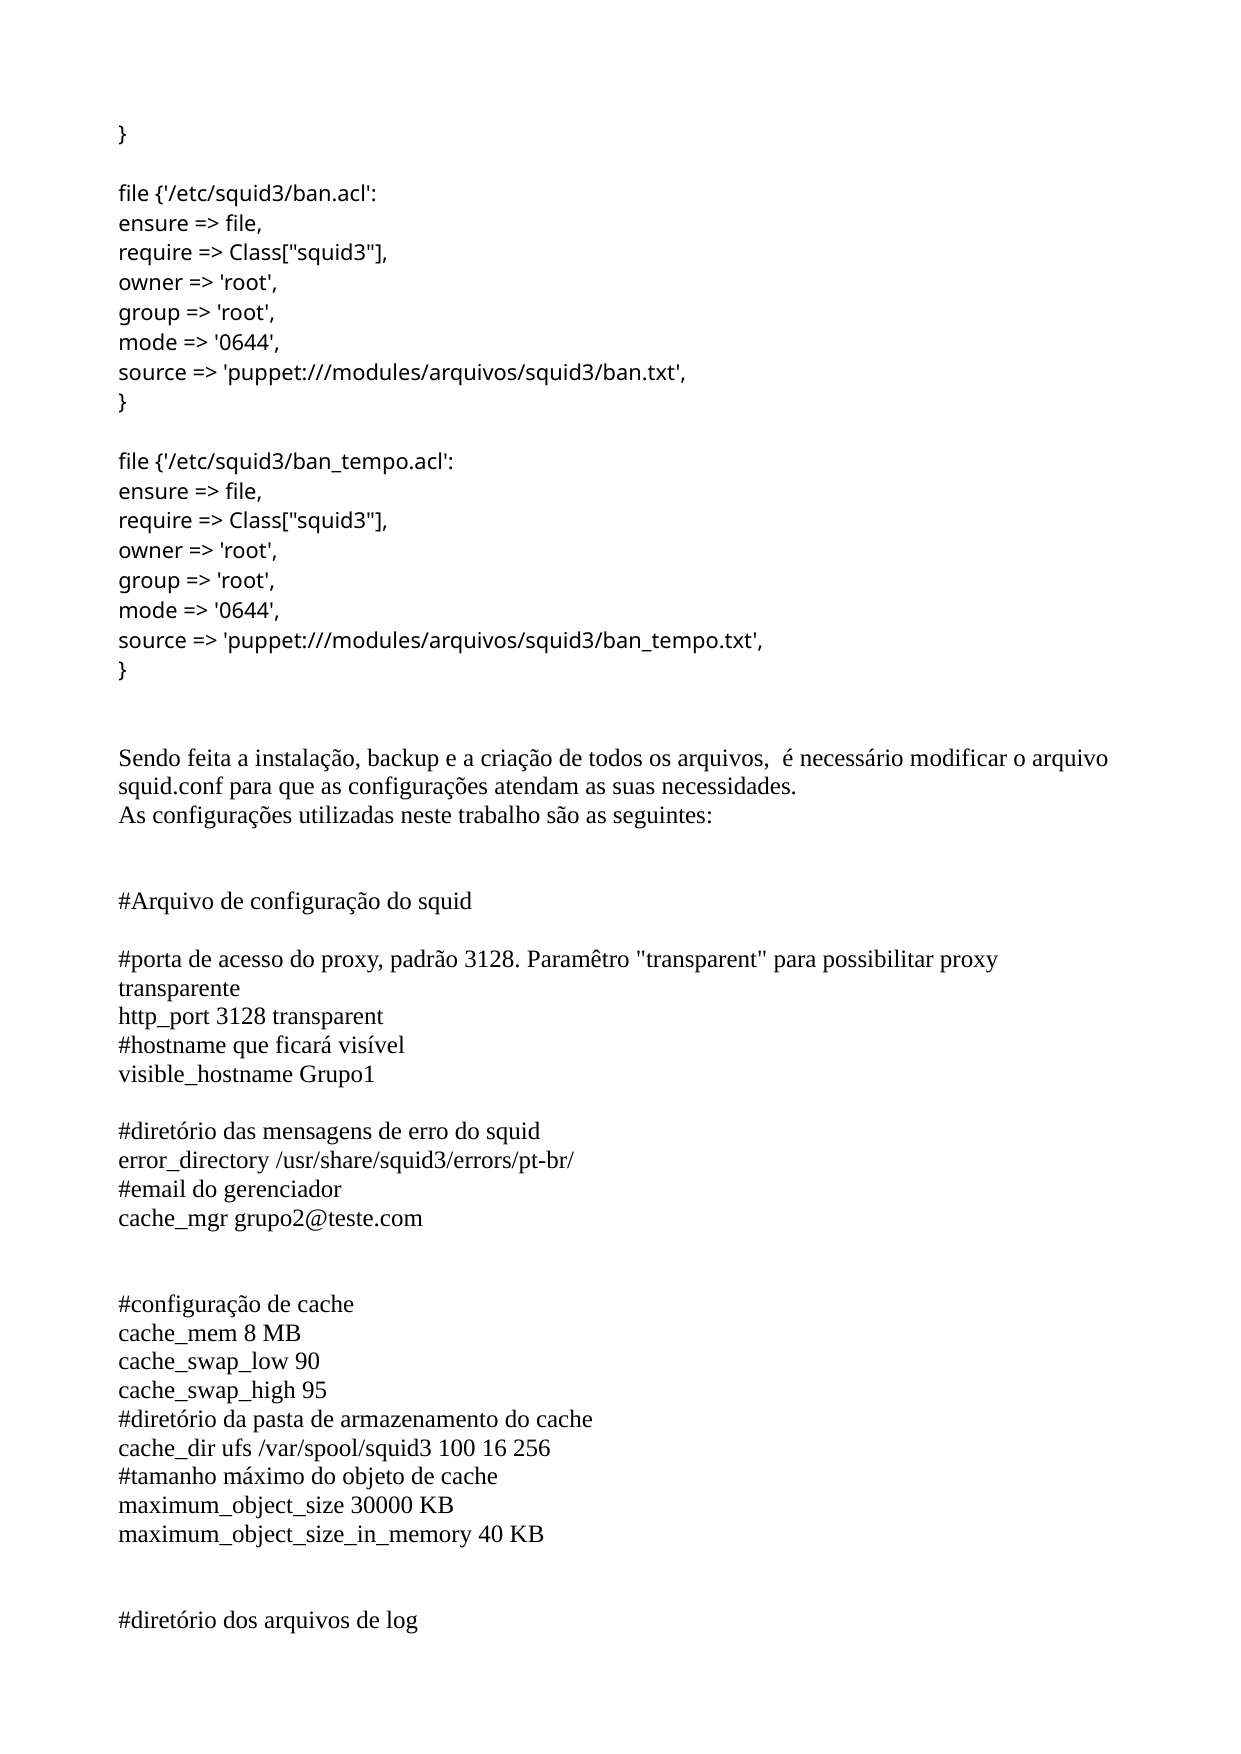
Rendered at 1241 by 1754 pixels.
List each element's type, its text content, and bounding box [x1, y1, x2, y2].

text owner => 'root', [118, 267, 1122, 297]
text #porta de acesso do proxy, padrão 3128. Paramêtro "transparent" para possibilitar proxy transparente [118, 944, 1122, 1001]
text mode => '0644', [118, 327, 1122, 356]
text #email do gerenciador [118, 1174, 1122, 1203]
text #hostname que ficará visível [118, 1030, 1122, 1059]
text visible_hostname Grupo1 [118, 1059, 1122, 1088]
text } [118, 654, 1122, 684]
text #tamanho máximo do objeto de cache [118, 1461, 1122, 1490]
text mode => '0644', [118, 595, 1122, 624]
text #configuração de cache [118, 1289, 1122, 1318]
text error_directory /usr/share/squid3/errors/pt-br/ [118, 1145, 1122, 1174]
text ensure => file, [118, 476, 1122, 505]
text source => 'puppet:///modules/arquivos/squid3/ban.txt', [118, 356, 1122, 386]
text file {'/etc/squid3/ban.acl': [118, 178, 1122, 207]
text ensure => file, [118, 207, 1122, 237]
text maximum_object_size_in_memory 40 KB [118, 1519, 1122, 1548]
text } [118, 386, 1122, 416]
text cache_dir ufs /var/spool/squid3 100 16 256 [118, 1433, 1122, 1461]
text file {'/etc/squid3/ban_tempo.acl': [118, 446, 1122, 476]
text maximum_object_size 30000 KB [118, 1490, 1122, 1519]
text } [118, 118, 1122, 148]
text cache_swap_high 95 [118, 1375, 1122, 1404]
text #Arquivo de configuração do squid [118, 886, 1122, 915]
text owner => 'root', [118, 535, 1122, 565]
text require => Class["squid3"], [118, 237, 1122, 267]
text cache_swap_low 90 [118, 1346, 1122, 1375]
text #diretório da pasta de armazenamento do cache [118, 1404, 1122, 1433]
text Sendo feita a instalação, backup e a criação de todos os arquivos, é necessário modificar o arquivo squid.conf para que as configurações atendam as suas necessidades. [118, 743, 1122, 800]
text cache_mem 8 MB [118, 1318, 1122, 1346]
text #diretório dos arquivos de log [118, 1605, 1122, 1634]
text As configurações utilizadas neste trabalho são as seguintes: [118, 800, 1122, 829]
text http_port 3128 transparent [118, 1001, 1122, 1030]
text group => 'root', [118, 565, 1122, 595]
text source => 'puppet:///modules/arquivos/squid3/ban_tempo.txt', [118, 624, 1122, 654]
text cache_mgr grupo2@teste.com [118, 1203, 1122, 1231]
text group => 'root', [118, 297, 1122, 327]
text require => Class["squid3"], [118, 505, 1122, 535]
text #diretório das mensagens de erro do squid [118, 1116, 1122, 1145]
